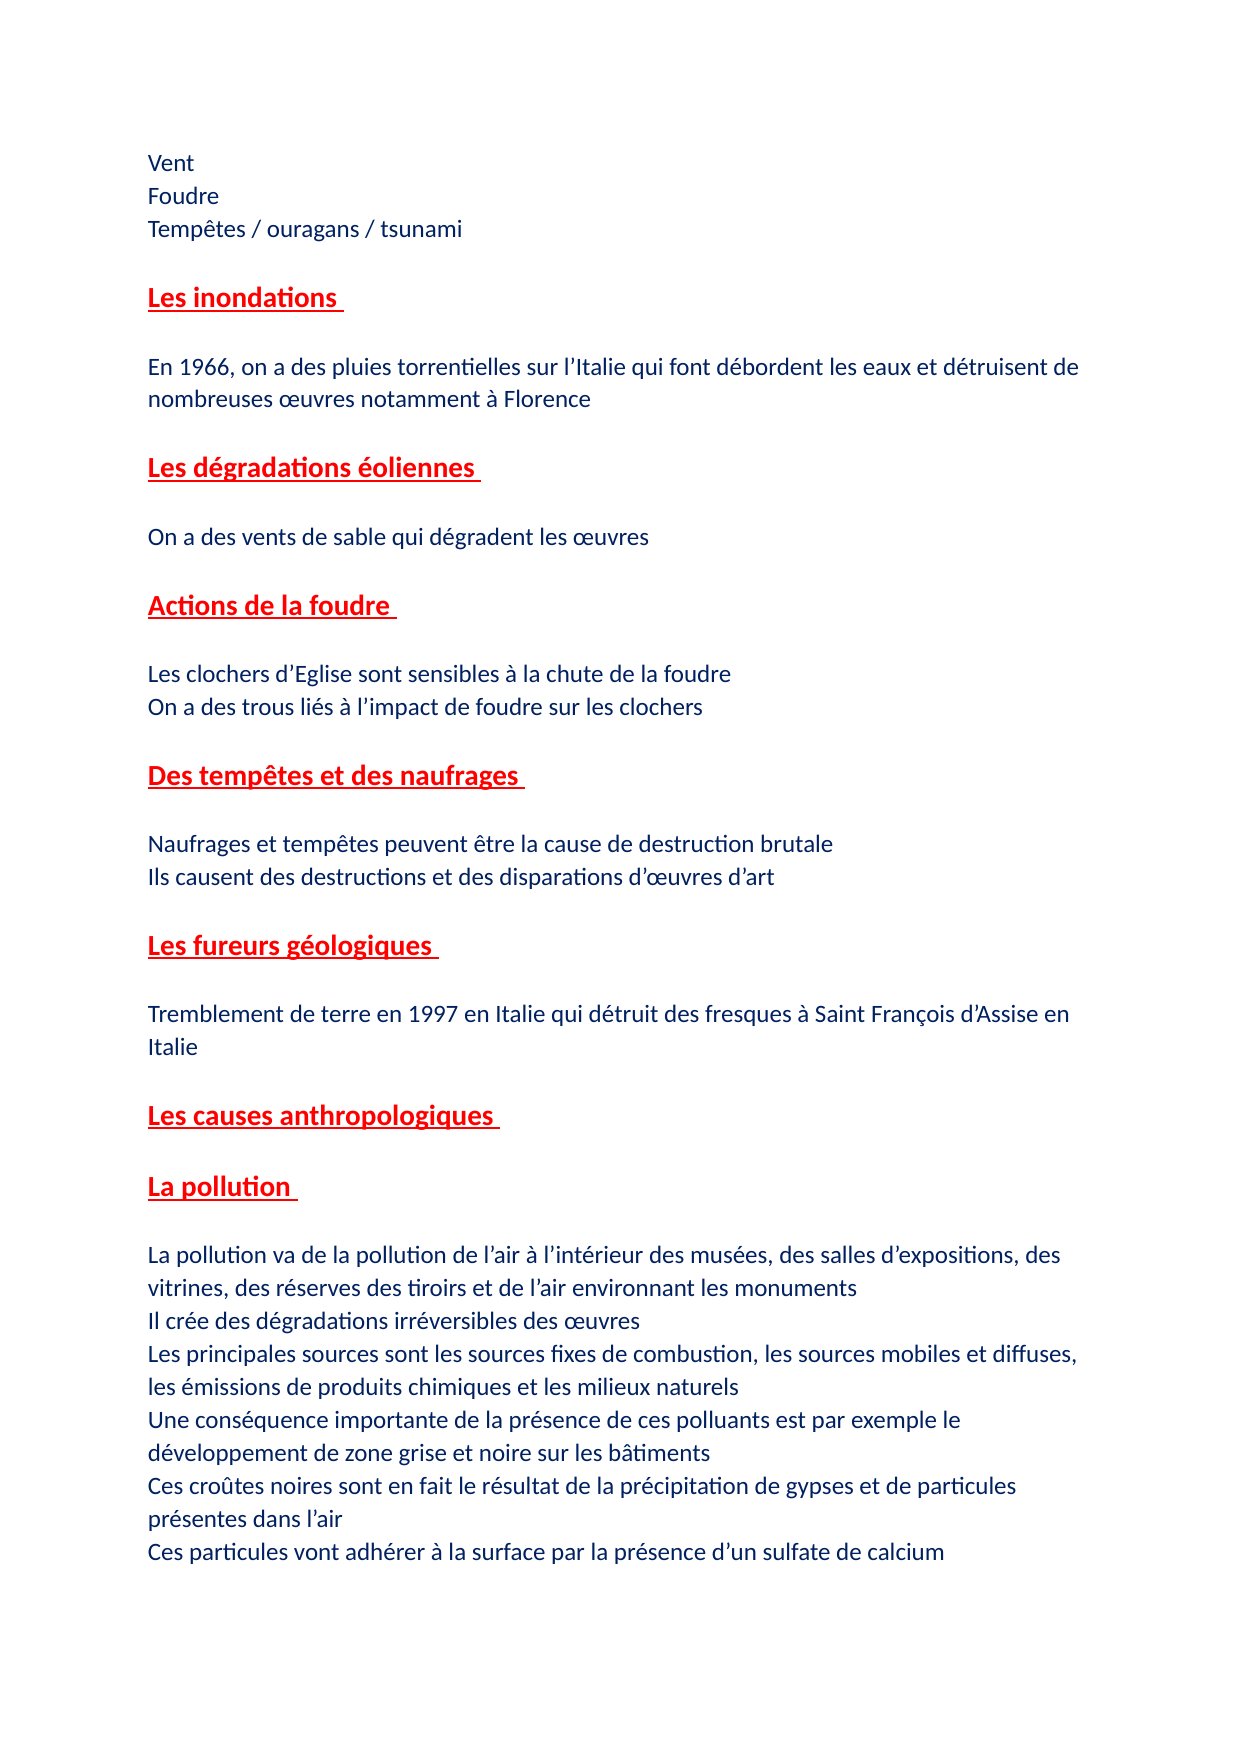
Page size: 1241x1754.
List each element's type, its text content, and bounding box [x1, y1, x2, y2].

text Les causes anthropologiques [148, 1097, 1093, 1132]
text Il crée des dégradations irréversibles des œuvres [148, 1305, 1093, 1336]
text Les principales sources sont les sources fixes de combustion, les sources mobiles et diffuses, les émissions de produits chimiques et les milieux naturels [148, 1338, 1093, 1402]
text La pollution [148, 1168, 1093, 1204]
text Actions de la foudre [148, 587, 1093, 622]
text Vent [148, 148, 1093, 178]
text Les inondations [148, 279, 1093, 315]
text La pollution va de la pollution de l’air à l’intérieur des musées, des salles d’expositions, des vitrines, des réserves des tiroirs et de l’air environnant les monuments [148, 1239, 1093, 1303]
text Tempêtes / ouragans / tsunami [148, 213, 1093, 244]
text On a des vents de sable qui dégradent les œuvres [148, 521, 1093, 551]
text Ils causent des destructions et des disparations d’œuvres d’art [148, 861, 1093, 891]
text Les dégradations éoliennes [148, 449, 1093, 485]
text On a des trous liés à l’impact de foudre sur les clochers [148, 691, 1093, 721]
text Naufrages et tempêtes peuvent être la cause de destruction brutale [148, 828, 1093, 858]
text En 1966, on a des pluies torrentielles sur l’Italie qui font débordent les eaux et détruisent de nombreuses œuvres notamment à Florence [148, 351, 1093, 414]
text Foudre [148, 181, 1093, 211]
text Les fureurs géologiques [148, 927, 1093, 962]
text Des tempêtes et des naufrages [148, 757, 1093, 792]
text Une conséquence importante de la présence de ces polluants est par exemple le développement de zone grise et noire sur les bâtiments [148, 1404, 1093, 1468]
text Ces particules vont adhérer à la surface par la présence d’un sulfate de calcium [148, 1536, 1093, 1566]
text Les clochers d’Eglise sont sensibles à la chute de la foudre [148, 658, 1093, 688]
text Tremblement de terre en 1997 en Italie qui détruit des fresques à Saint François d’Assise en Italie [148, 998, 1093, 1062]
text Ces croûtes noires sont en fait le résultat de la précipitation de gypses et de particules présentes dans l’air [148, 1470, 1093, 1533]
